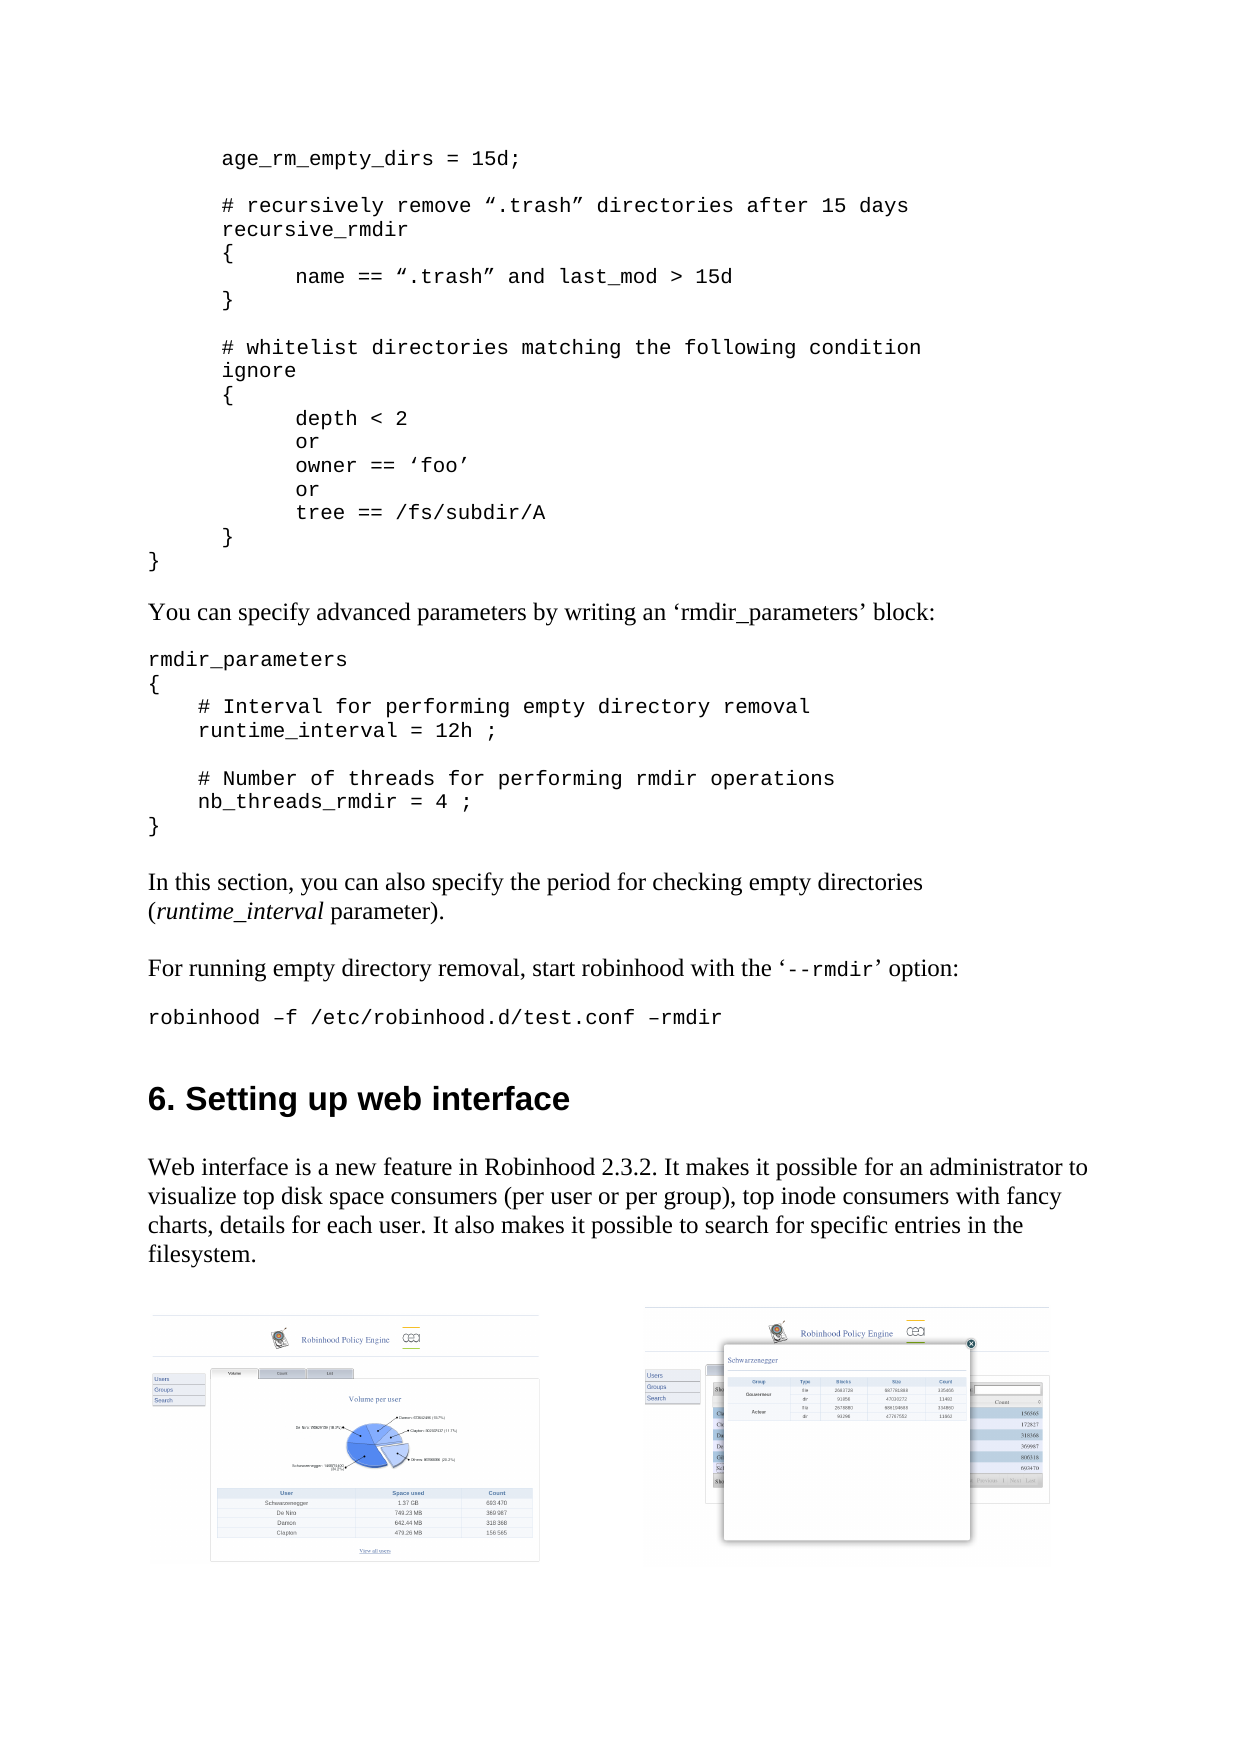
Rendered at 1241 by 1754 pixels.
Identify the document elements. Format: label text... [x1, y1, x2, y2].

table_header [616, 1296, 1096, 1575]
text } [148, 526, 1093, 549]
text age_rm_empty_dirs = 15d; [148, 148, 1093, 171]
subtitle Setting up web interface [148, 1079, 1093, 1117]
text owner == ‘foo’ [148, 455, 1093, 479]
text robinhood –f /etc/robinhood.d/test.conf –rmdir [148, 983, 1093, 1030]
text } [148, 289, 1093, 313]
text name == “.trash” and last_mod > 15d [148, 266, 1093, 289]
text or [148, 479, 1093, 502]
text In this section, you can also specify the period for checking empty directories (runtime_interval parameter). [148, 867, 1093, 925]
text } [148, 549, 1093, 573]
text { [148, 384, 1093, 408]
text runtime_interval = 12h ; [148, 720, 1093, 744]
text } [148, 815, 1093, 838]
text You can specify advanced parameters by writing an ‘rmdir_parameters’ block: [148, 597, 1093, 626]
text # Number of threads for performing rmdir operations [148, 767, 1093, 791]
text # Interval for performing empty directory removal [148, 697, 1093, 720]
table_header [136, 1296, 616, 1575]
text depth < 2 [148, 408, 1093, 431]
text Web interface is a new feature in Robinhood 2.3.2. It makes it possible for an administrator to visualize top disk space consumers (per user or per group), top inode consumers with fancy charts, details for each user. It also makes it possible to search for specific entries in the filesystem. [148, 1124, 1093, 1267]
text or [148, 431, 1093, 455]
text rmdir_parameters [148, 649, 1093, 673]
text For running empty directory removal, start robinhood with the ‘--rmdir’ option: [148, 953, 1093, 983]
text ignore [148, 360, 1093, 384]
text { [148, 673, 1093, 697]
text nb_threads_rmdir = 4 ; [148, 791, 1093, 815]
text # recursively remove “.trash” directories after 15 days [148, 195, 1093, 218]
text { [148, 242, 1093, 266]
text # whitelist directories matching the following condition [148, 337, 1093, 360]
text tree == /fs/subdir/A [148, 502, 1093, 526]
text recursive_rmdir [148, 218, 1093, 242]
